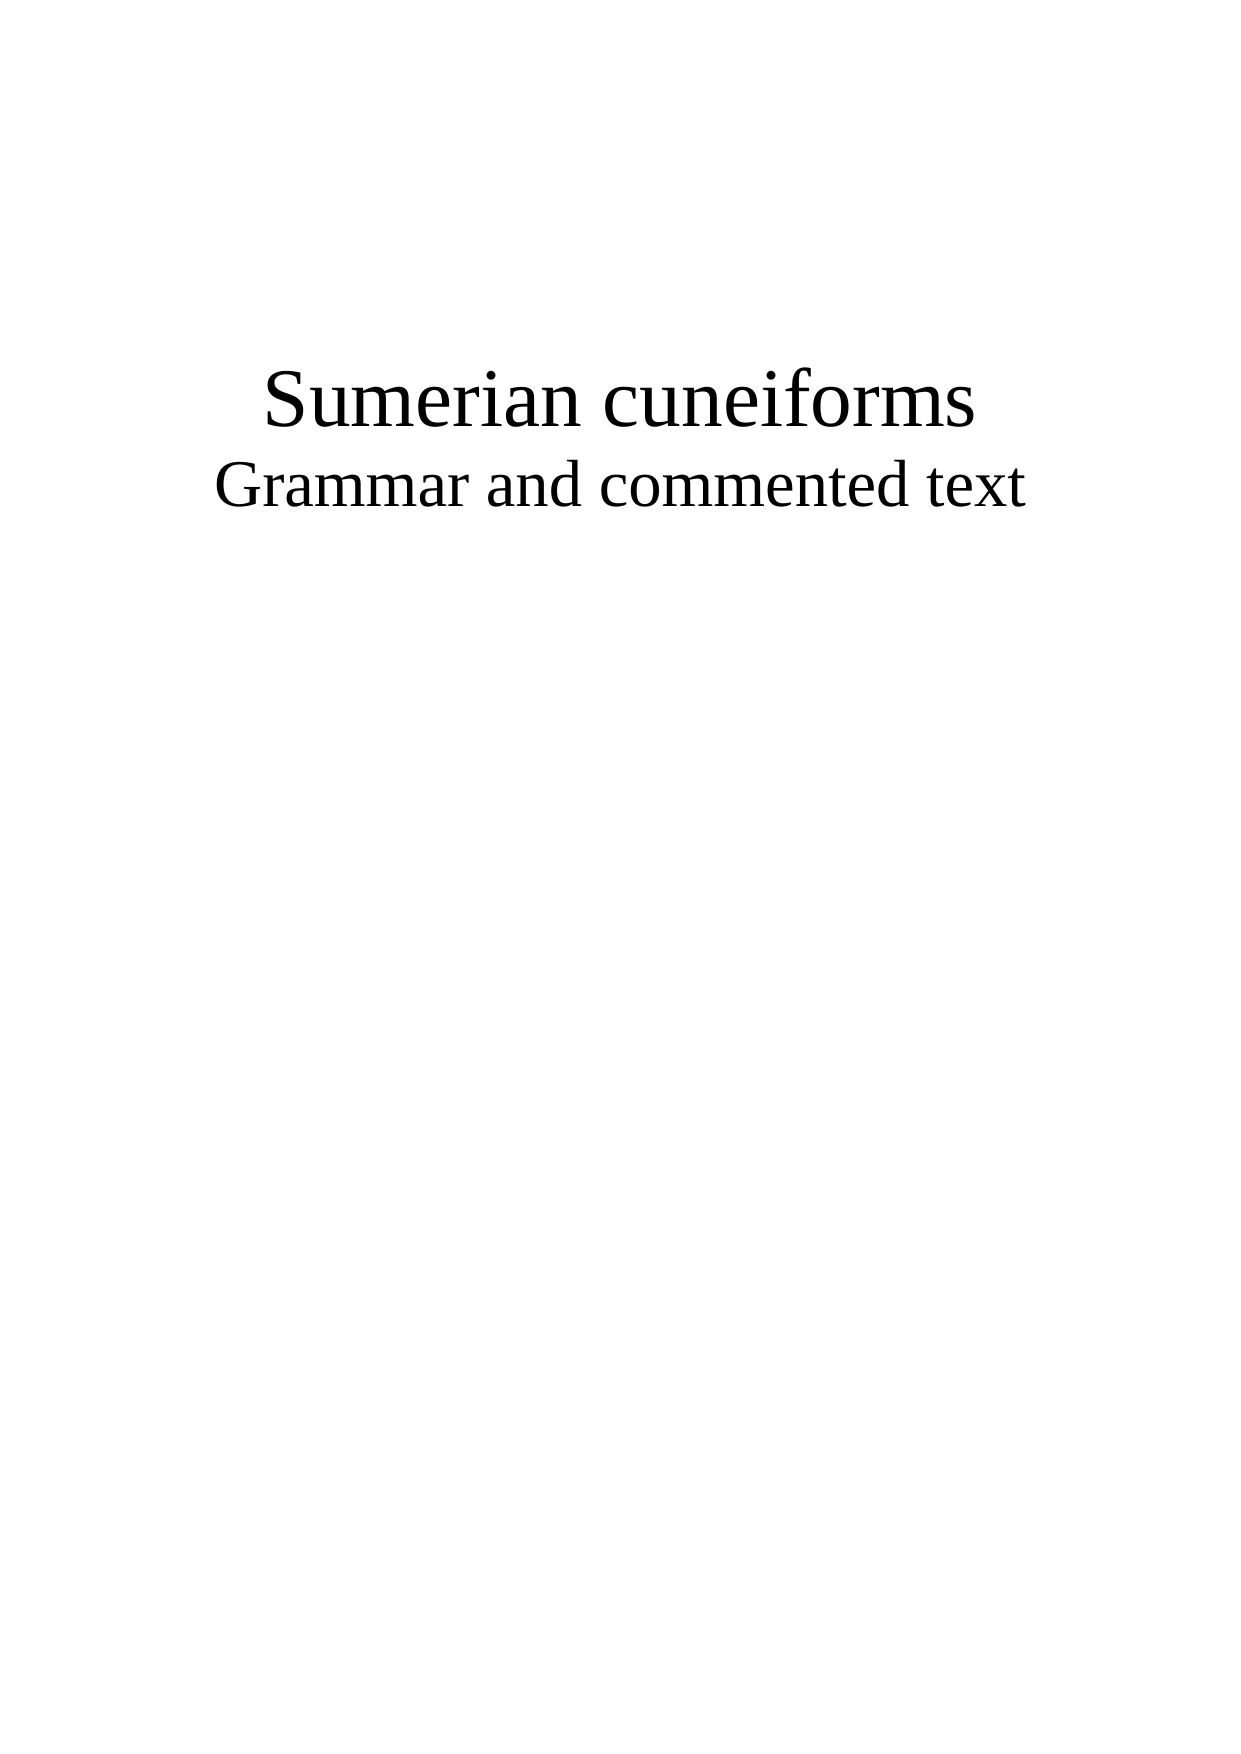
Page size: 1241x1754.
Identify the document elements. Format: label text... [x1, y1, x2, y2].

text Sumerian cuneiforms [118, 348, 1122, 444]
text Grammar and commented text [118, 444, 1122, 521]
